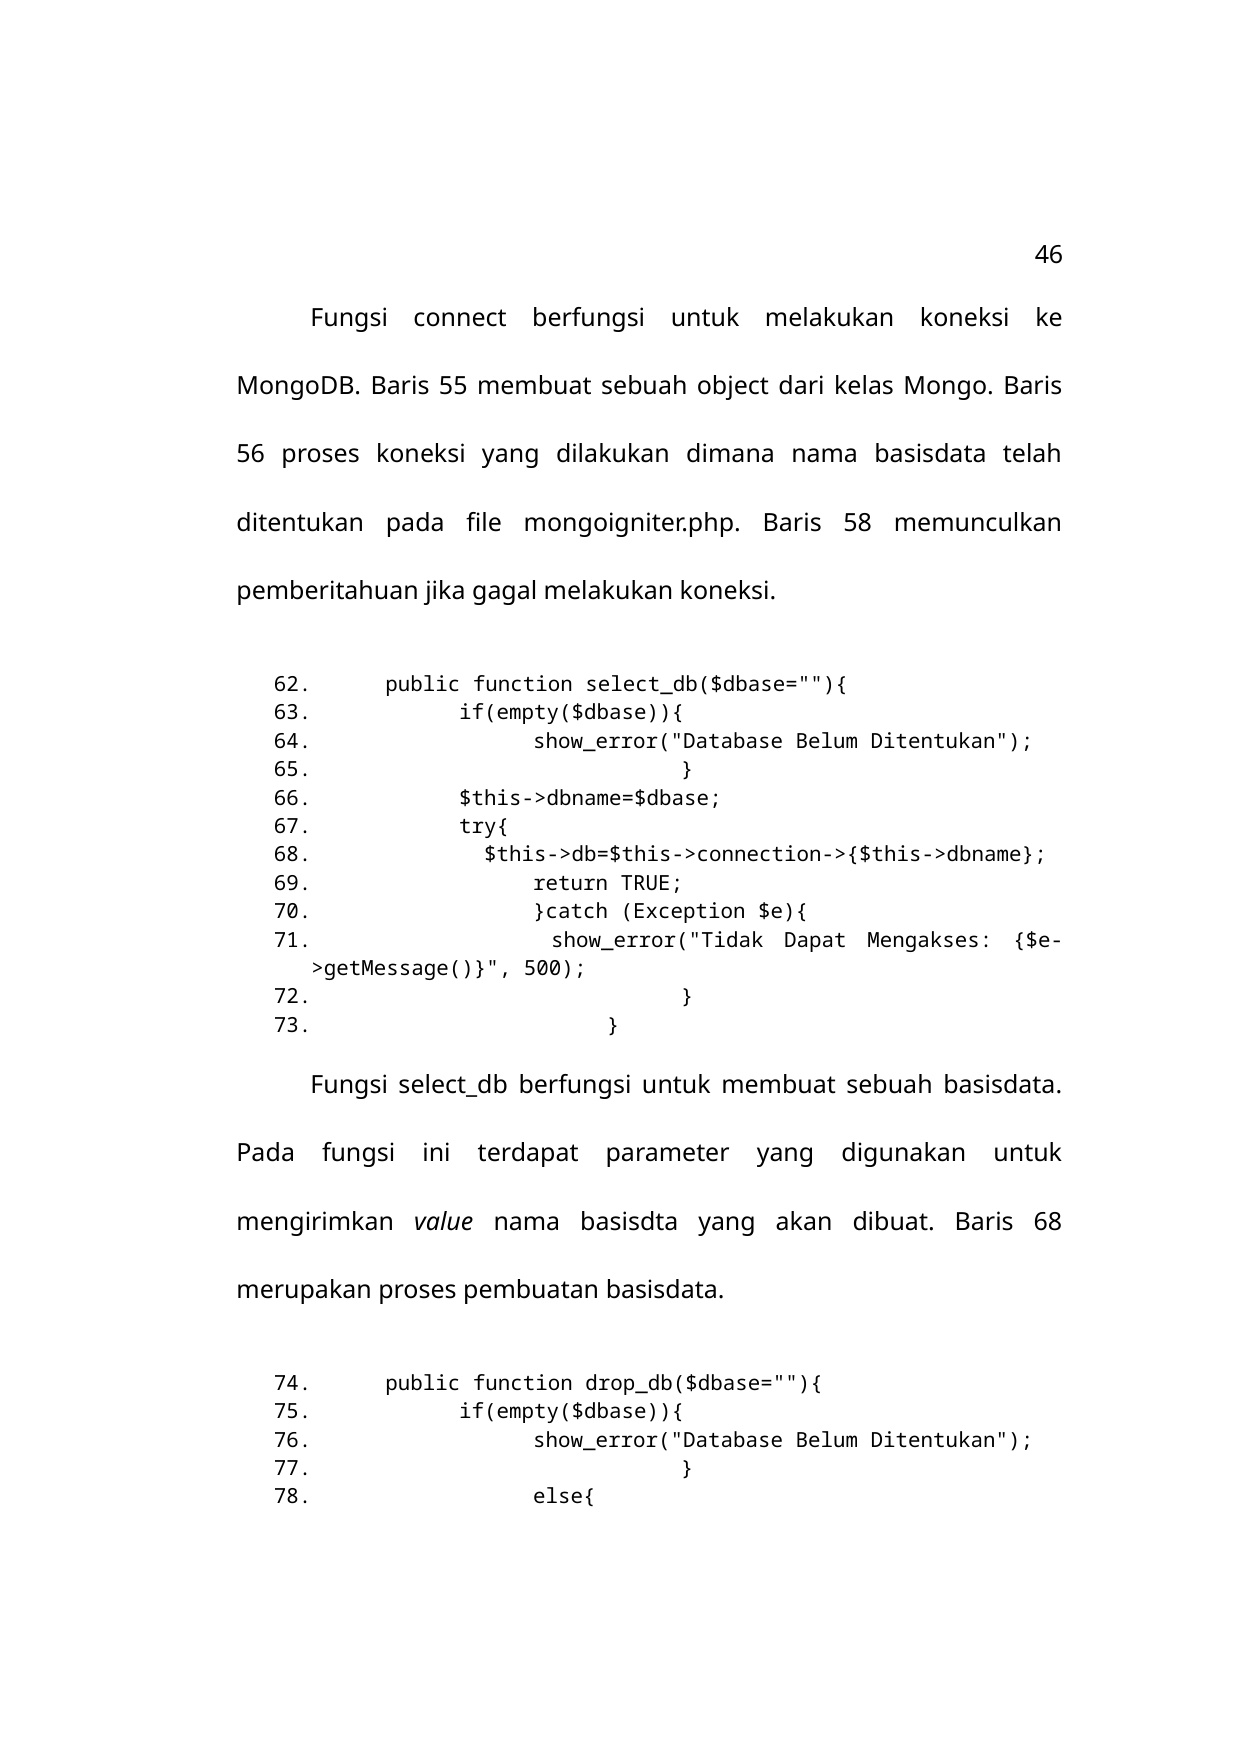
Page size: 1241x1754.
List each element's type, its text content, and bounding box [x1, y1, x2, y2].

list if(empty($dbase)){ [274, 1396, 1063, 1425]
text Fungsi connect berfungsi untuk melakukan koneksi ke MongoDB. Baris 55 membuat sebuah object dari kelas Mongo. Baris 56 proses koneksi yang dilakukan dimana nama basisdata telah ditentukan pada file mongoigniter.php. Baris 58 memunculkan pemberitahuan jika gagal melakukan koneksi. [236, 300, 1063, 606]
list if(empty($dbase)){ [274, 697, 1063, 726]
list $this->db=$this->connection->{$this->dbname}; [274, 839, 1063, 868]
list public function drop_db($dbase=""){ [274, 1368, 1063, 1396]
list public function select_db($dbase=""){ [274, 669, 1063, 697]
list }catch (Exception $e){ [274, 896, 1063, 925]
list else{ [274, 1482, 1063, 1510]
list try{ [274, 811, 1063, 839]
list } [274, 754, 1063, 783]
text Fungsi select_db berfungsi untuk membuat sebuah basisdata. Pada fungsi ini terdapat parameter yang digunakan untuk mengirimkan value nama basisdta yang akan dibuat. Baris 68 merupakan proses pembuatan basisdata. [236, 1067, 1063, 1305]
list $this->dbname=$dbase; [274, 783, 1063, 811]
list } [274, 1453, 1063, 1482]
list } [274, 1010, 1063, 1038]
list show_error("Database Belum Ditentukan"); [274, 726, 1063, 754]
list show_error("Tidak Dapat Mengakses: {$e- >getMessage()}", 500); [274, 925, 1063, 982]
list } [274, 982, 1063, 1010]
list show_error("Database Belum Ditentukan"); [274, 1425, 1063, 1453]
list return TRUE; [274, 868, 1063, 896]
